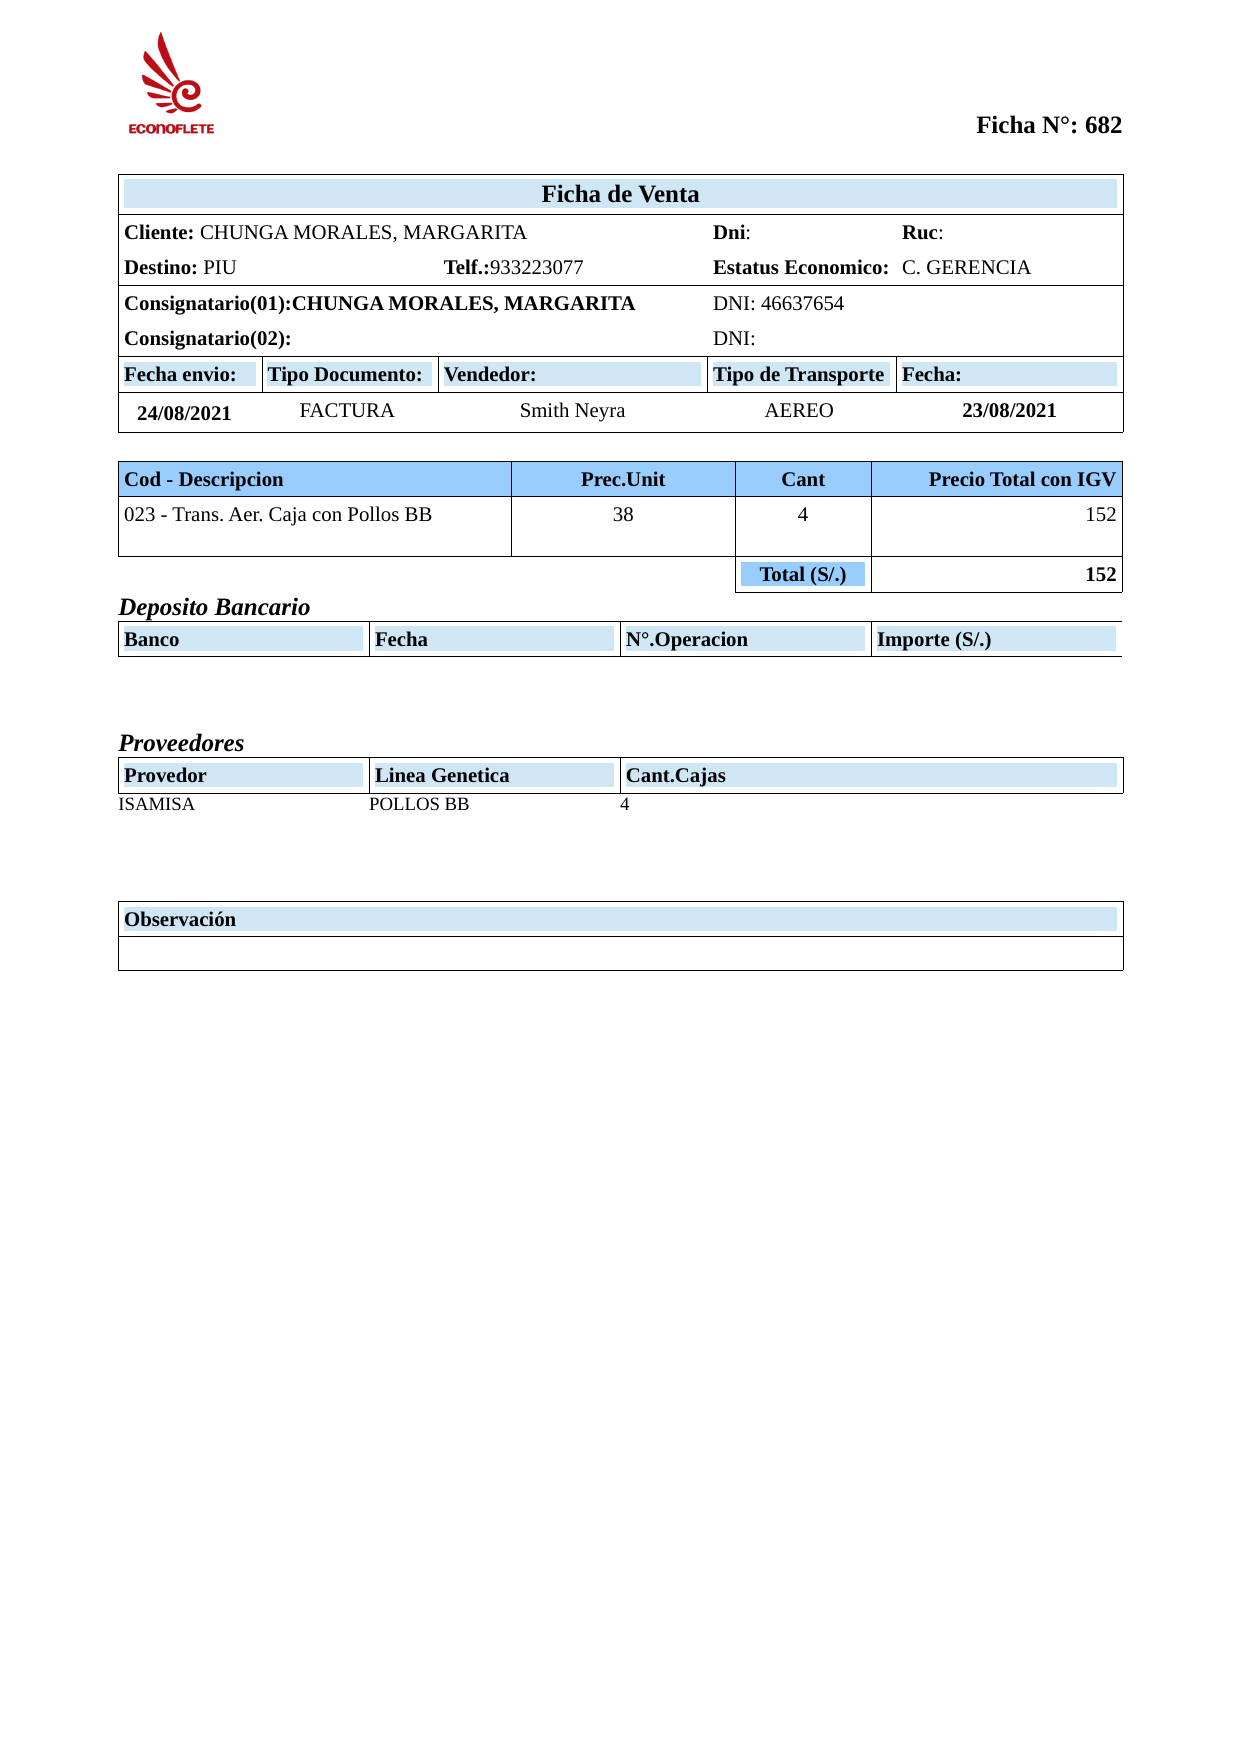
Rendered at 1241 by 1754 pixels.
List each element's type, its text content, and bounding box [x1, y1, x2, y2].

table_cell C. GERENCIA [896, 249, 1123, 285]
table_cell [871, 657, 1122, 680]
table_header N°.Operacion [621, 622, 871, 656]
table_header Importe (S/.) [872, 622, 1122, 656]
table_cell 152 [872, 497, 1122, 556]
table_cell [118, 557, 511, 592]
table_cell [369, 657, 620, 680]
table_header Cod - Descripcion [119, 462, 511, 496]
table_cell Dni: [707, 215, 896, 249]
table_cell 152 [872, 557, 1122, 592]
table_cell [620, 815, 1123, 836]
table_cell 24/08/2021 [119, 393, 262, 432]
table_cell Vendedor: [439, 357, 707, 392]
text Proveedores [118, 728, 1122, 757]
table_cell 23/08/2021 [896, 393, 1123, 432]
table_cell Total (S/.) [736, 557, 871, 592]
table_cell [871, 705, 1122, 728]
table_header Cant.Cajas [621, 758, 1123, 793]
table_cell Telf.:933223077 [438, 249, 707, 285]
table_cell 023 - Trans. Aer. Caja con Pollos BB [119, 497, 511, 556]
table_cell Consignatario(01):CHUNGA MORALES, MARGARITA [119, 286, 707, 321]
table_header Linea Genetica [370, 758, 620, 793]
table_cell [511, 557, 735, 592]
table_cell AEREO [707, 393, 896, 432]
table_cell [118, 836, 369, 858]
table_cell Destino: PIU [119, 249, 438, 285]
table_cell [119, 937, 1123, 969]
table_cell 4 [736, 497, 871, 556]
table_cell [620, 836, 1123, 858]
table_cell [118, 705, 369, 728]
table_cell [369, 815, 620, 836]
table_cell ISAMISA [118, 794, 369, 814]
table_cell [118, 815, 369, 836]
table_cell [369, 879, 620, 901]
table_cell POLLOS BB [369, 794, 620, 814]
table_cell [871, 680, 1122, 704]
table_header Prec.Unit [512, 462, 735, 496]
table_header Cant [736, 462, 871, 496]
table_cell [620, 879, 1123, 901]
table_header Observación [119, 902, 1123, 936]
table_cell [118, 657, 369, 680]
table_cell 4 [620, 794, 1123, 814]
table_cell Consignatario(02): [119, 321, 707, 356]
text Deposito Bancario [118, 592, 1122, 621]
table_cell [369, 836, 620, 858]
table_cell FACTURA [262, 393, 438, 432]
table_cell Cliente: CHUNGA MORALES, MARGARITA [119, 215, 707, 249]
picture [118, 31, 225, 134]
table_cell Fecha: [897, 357, 1123, 392]
table_cell [620, 705, 871, 728]
table_cell 38 [512, 497, 735, 556]
table_cell Tipo Documento: [263, 357, 438, 392]
table_cell [369, 705, 620, 728]
table_cell [620, 657, 871, 680]
table_header Precio Total con IGV [872, 462, 1122, 496]
table_cell [118, 680, 369, 704]
table_cell [369, 680, 620, 704]
table_cell [620, 680, 871, 704]
table_cell [369, 858, 620, 879]
table_header Fecha [370, 622, 620, 656]
table_header Banco [119, 622, 369, 656]
table_cell DNI: [707, 321, 1123, 356]
table_cell [118, 858, 369, 879]
table_header Ficha de Venta [119, 175, 1123, 214]
table_cell Ruc: [896, 215, 1123, 249]
table_cell DNI: 46637654 [707, 286, 1123, 321]
table_cell Fecha envio: [119, 357, 262, 392]
table_cell [118, 879, 369, 901]
table_cell Smith Neyra [438, 393, 707, 432]
table_header Provedor [119, 758, 369, 793]
table_cell Estatus Economico: [707, 249, 896, 285]
table_cell [620, 858, 1123, 879]
table_cell Tipo de Transporte [708, 357, 896, 392]
